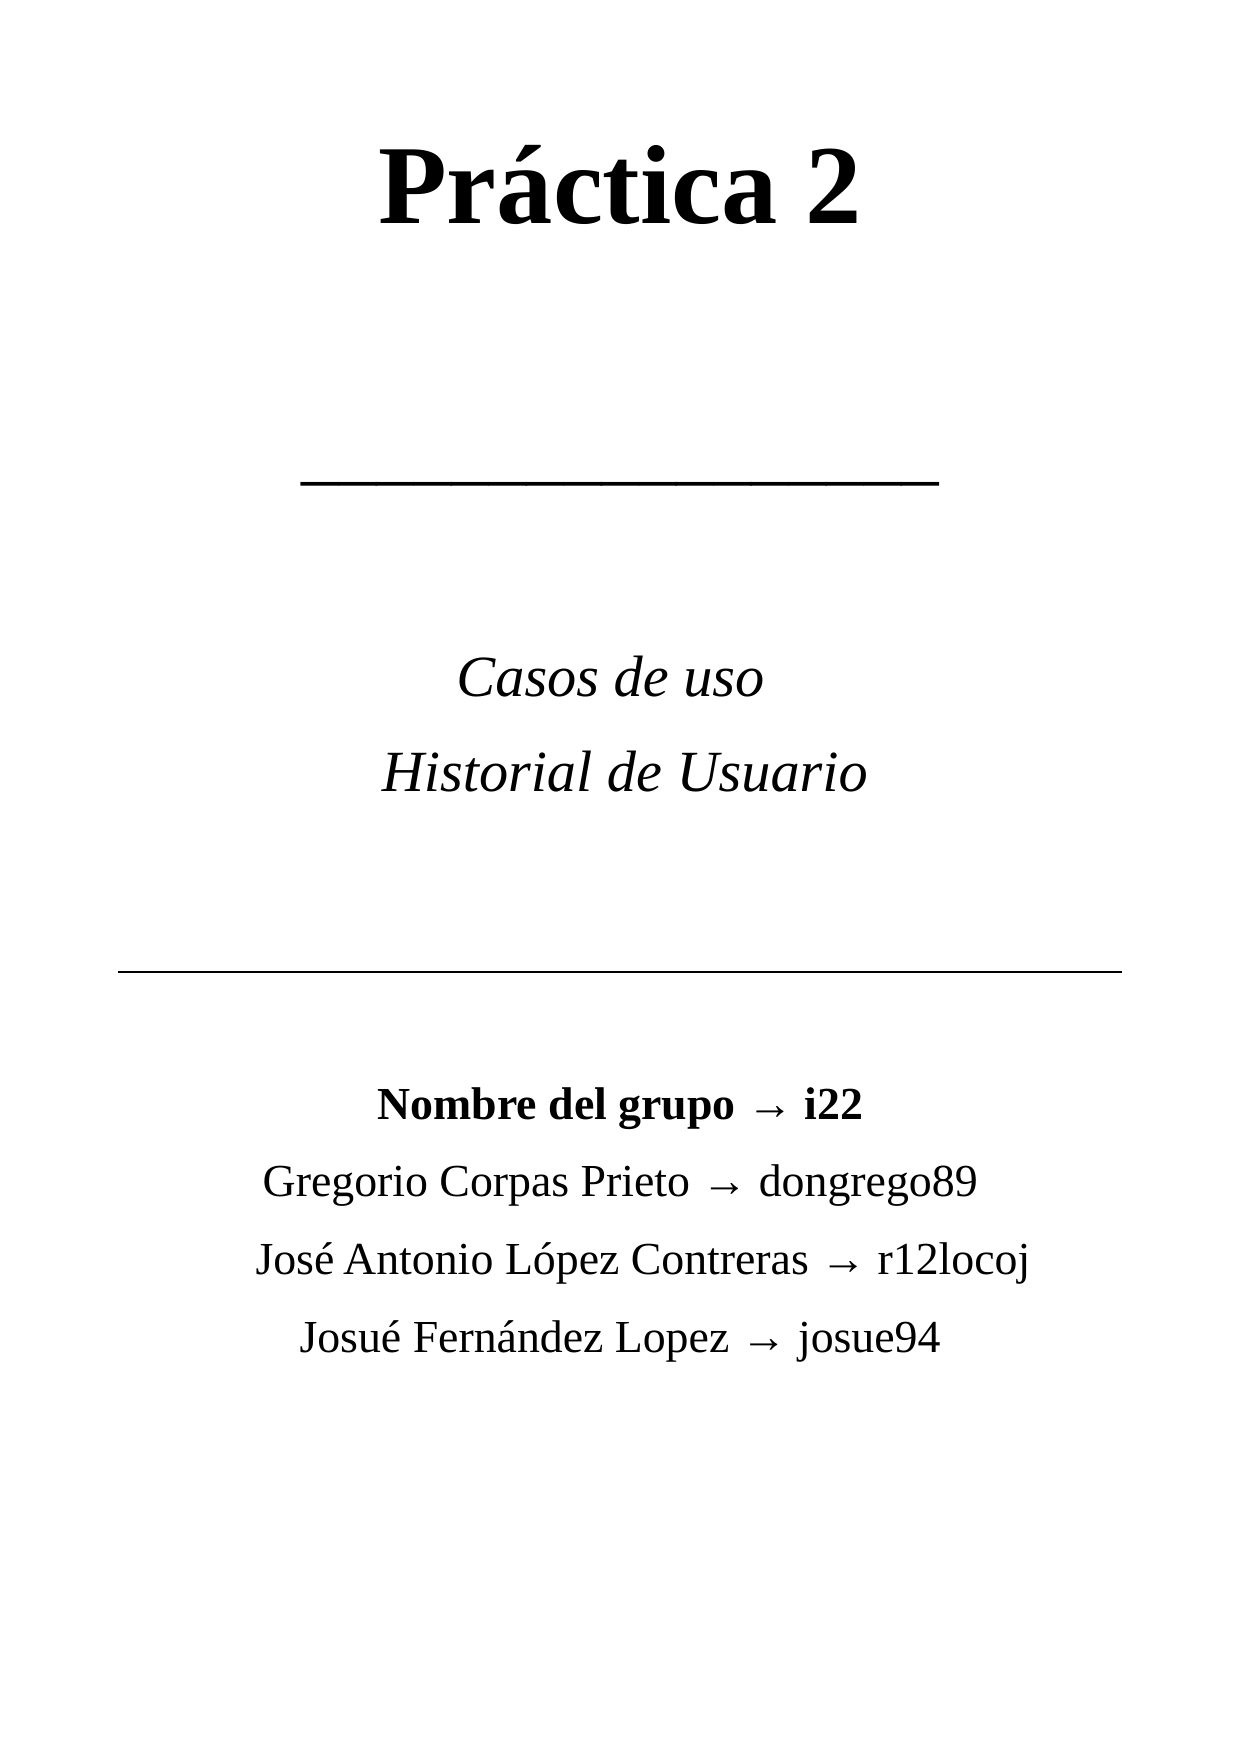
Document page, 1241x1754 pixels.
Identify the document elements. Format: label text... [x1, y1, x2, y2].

text José Antonio López Contreras → r12locoj [118, 1232, 1122, 1284]
text Josué Fernández Lopez → josue94 [118, 1310, 1122, 1362]
text Historial de Usuario [118, 737, 1122, 804]
text Casos de uso [118, 642, 1122, 709]
text _________________ [118, 406, 1122, 492]
text Práctica 2 [118, 118, 1122, 247]
text Gregorio Corpas Prieto → dongrego89 [118, 1154, 1122, 1207]
text Nombre del grupo → i22 [118, 1076, 1122, 1129]
